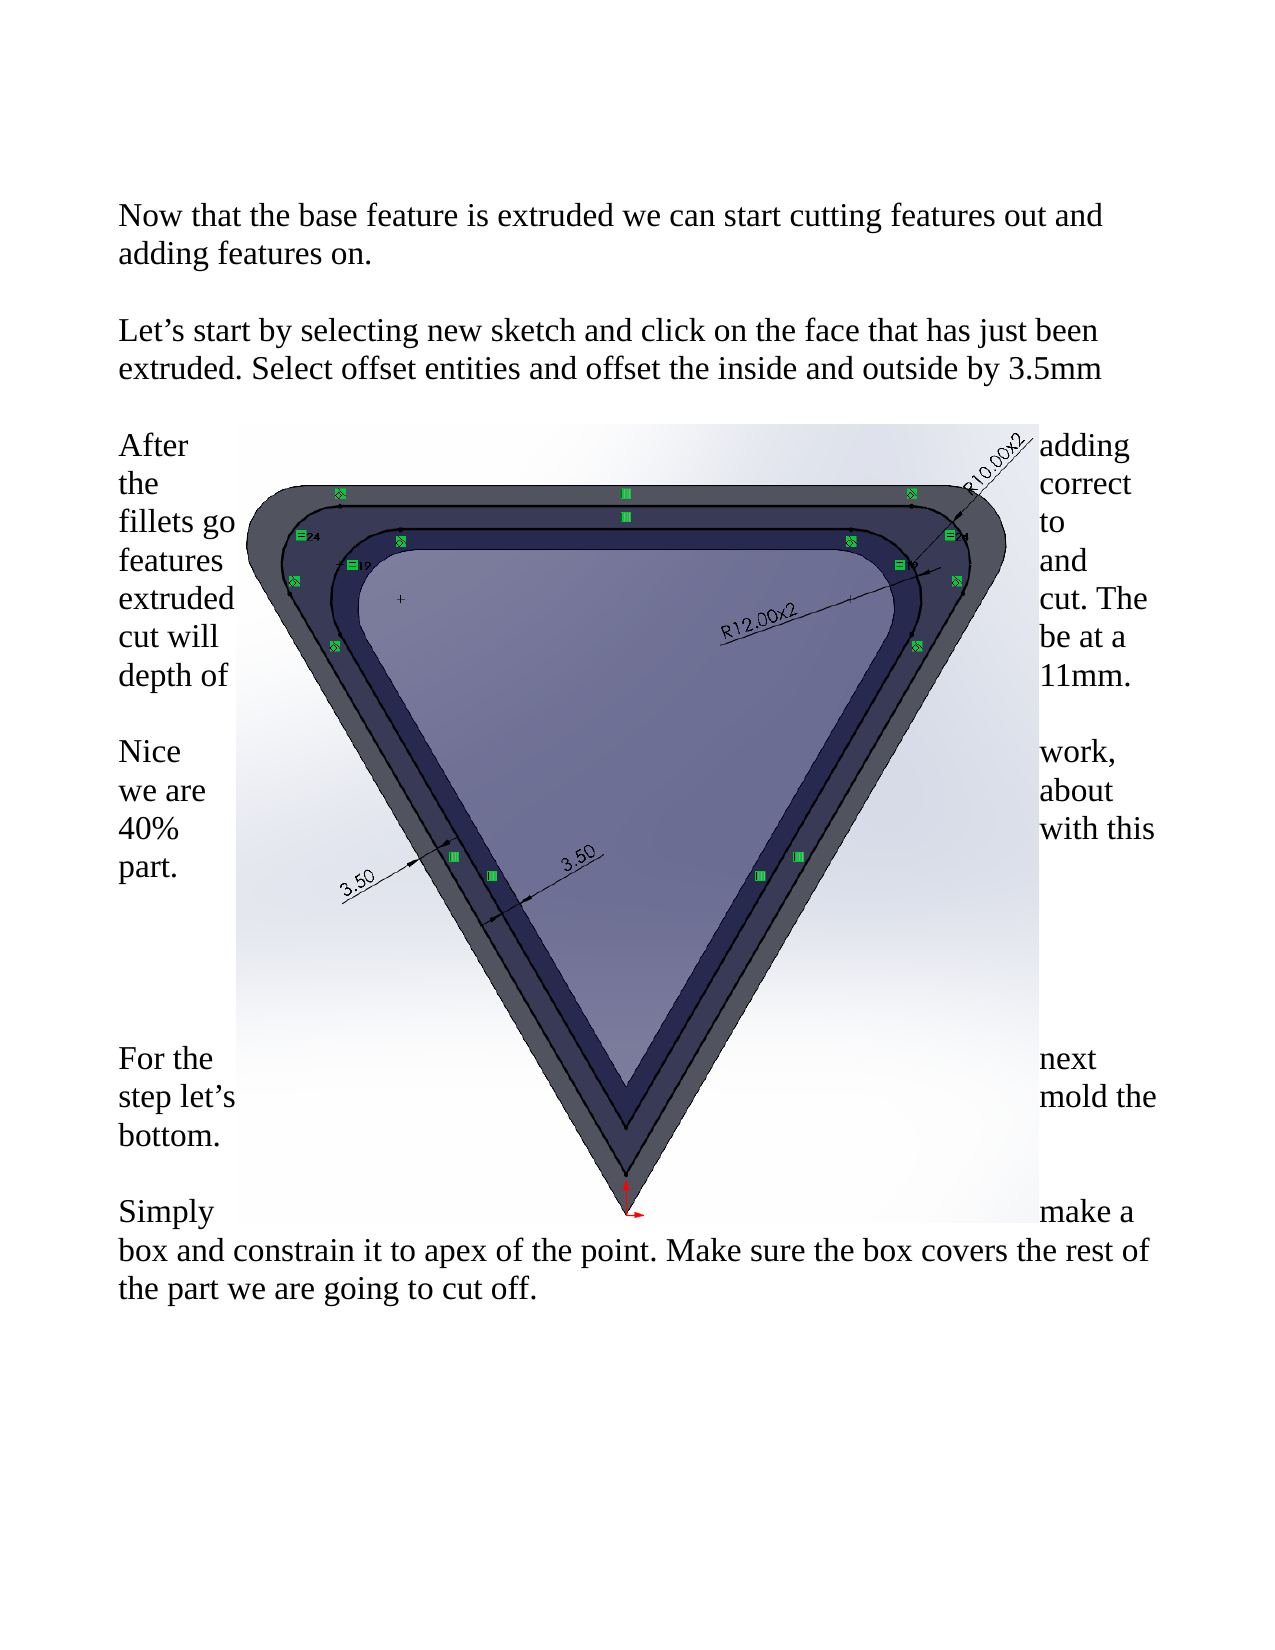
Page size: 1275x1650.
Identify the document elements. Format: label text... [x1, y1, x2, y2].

text Nice work, we are about 40% with this part. [118, 731, 236, 885]
text After adding the correct fillets go to features and extruded cut. The cut will be at a depth of 11mm. [1040, 425, 1157, 693]
text After adding the correct fillets go to features and extruded cut. The cut will be at a depth of 11mm. [118, 425, 236, 693]
text For the next step let’s mold the bottom. [118, 1038, 236, 1153]
text For the next step let’s mold the bottom. [1040, 1038, 1157, 1153]
text Simply make a box and constrain it to apex of the point. Make sure the box covers the rest of the part we are going to cut off. [118, 1191, 1157, 1306]
text Now that the base feature is extruded we can start cutting features out and adding features on. [118, 195, 1157, 271]
text Let’s start by selecting new sketch and click on the face that has just been extruded. Select offset entities and offset the inside and outside by 3.5mm [118, 310, 1157, 386]
text Nice work, we are about 40% with this part. [1040, 731, 1157, 885]
